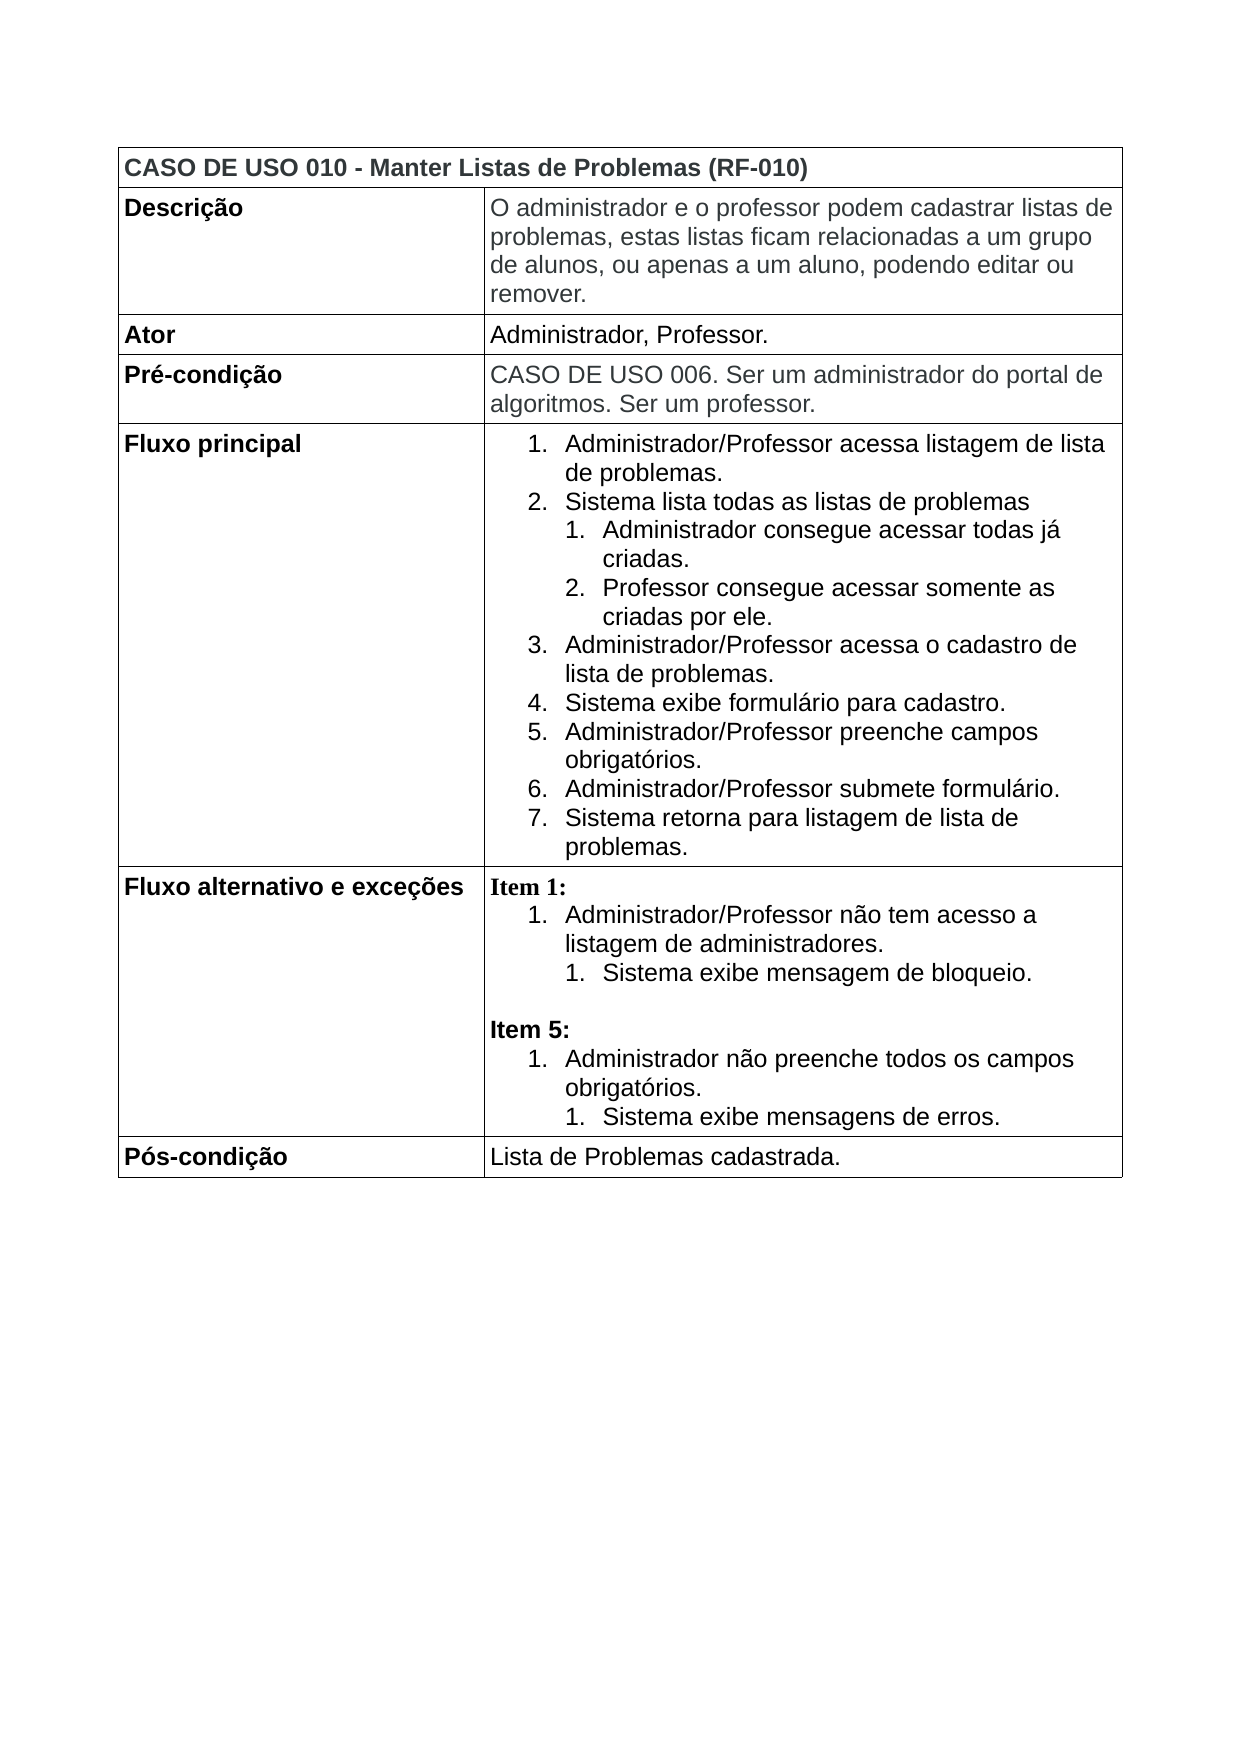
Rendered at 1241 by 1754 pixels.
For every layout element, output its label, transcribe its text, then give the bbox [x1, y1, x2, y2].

table_cell Item 1: Administrador/Professor não tem acesso a listagem de administradores. Sistema exibe mensagem de bloqueio. Item 5: Administrador não preenche todos os campos obrigatórios. Sistema exibe mensagens de erros. [485, 867, 1122, 1136]
table_header CASO DE USO 010 - Manter Listas de Problemas (RF-010) [119, 148, 1122, 187]
table_cell CASO DE USO 006. Ser um administrador do portal de algoritmos. Ser um professor. [485, 355, 1122, 423]
table_cell Descrição [119, 188, 484, 314]
table_cell Administrador/Professor acessa listagem de lista de problemas. Sistema lista todas as listas de problemas Administrador consegue acessar todas já criadas. Professor consegue acessar somente as criadas por ele. Administrador/Professor acessa o cadastro de lista de problemas. Sistema exibe formulário para cadastro. Administrador/Professor preenche campos obrigatórios. Administrador/Professor submete formulário. Sistema retorna para listagem de lista de problemas. [485, 424, 1122, 866]
table_cell Fluxo alternativo e exceções [119, 867, 484, 1136]
table_cell O administrador e o professor podem cadastrar listas de problemas, estas listas ficam relacionadas a um grupo de alunos, ou apenas a um aluno, podendo editar ou remover. [485, 188, 1122, 314]
table_cell Lista de Problemas cadastrada. [485, 1137, 1122, 1177]
table_cell Administrador, Professor. [485, 315, 1122, 354]
table_cell Pós-condição [119, 1137, 484, 1177]
table_cell Pré-condição [119, 355, 484, 423]
table_cell Ator [119, 315, 484, 354]
table_cell Fluxo principal [119, 424, 484, 866]
